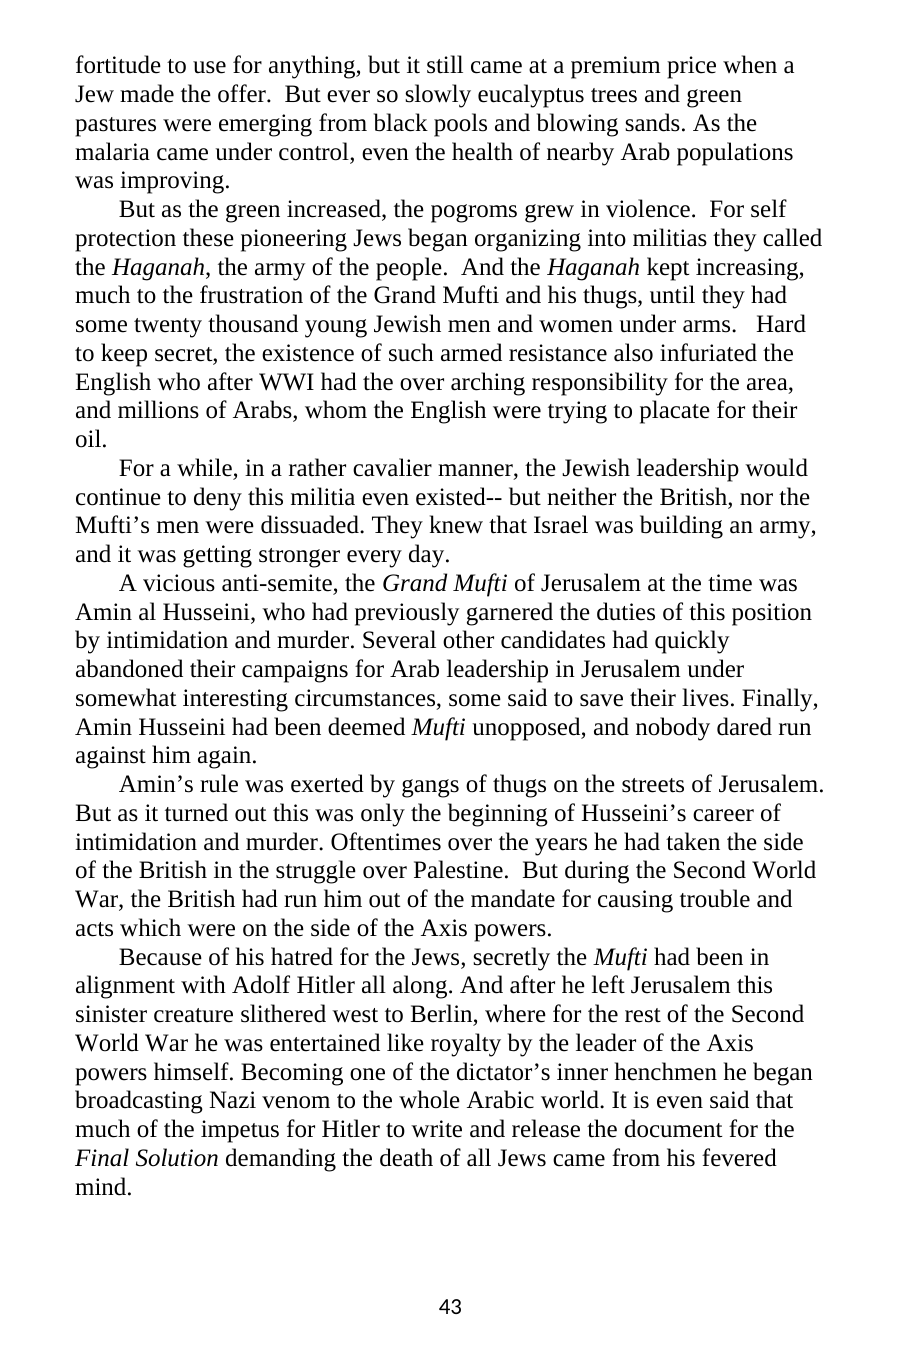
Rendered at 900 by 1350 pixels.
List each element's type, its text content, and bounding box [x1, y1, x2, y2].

text fortitude to use for anything, but it still came at a premium price when a Jew made the offer. But ever so slowly eucalyptus trees and green pastures were emerging from black pools and blowing sands. As the malaria came under control, even the health of nearby Arab populations was improving. [75, 51, 825, 194]
text For a while, in a rather cavalier manner, the Jewish leadership would continue to deny this militia even existed-- but neither the British, nor the Mufti’s men were dissuaded. They knew that Israel was building an army, and it was getting stronger every day. [75, 453, 825, 568]
text But as the green increased, the pogroms grew in violence. For self protection these pioneering Jews began organizing into militias they called the Haganah, the army of the people. And the Haganah kept increasing, much to the frustration of the Grand Mufti and his thugs, until they had some twenty thousand young Jewish men and women under arms. Hard to keep secret, the existence of such armed resistance also infuriated the English who after WWI had the over arching responsibility for the area, and millions of Arabs, whom the English were trying to placate for their oil. [75, 194, 825, 453]
text Amin’s rule was exerted by gangs of thugs on the streets of Jerusalem. But as it turned out this was only the beginning of Husseini’s career of intimidation and murder. Oftentimes over the years he had taken the side of the British in the struggle over Palestine. But during the Second World War, the British had run him out of the mandate for causing trouble and acts which were on the side of the Axis powers. [75, 769, 825, 942]
text Because of his hatred for the Jews, secretly the Mufti had been in alignment with Adolf Hitler all along. And after he left Jerusalem this sinister creature slithered west to Berlin, where for the rest of the Second World War he was entertained like royalty by the leader of the Axis powers himself. Becoming one of the dictator’s inner henchmen he began broadcasting Nazi venom to the whole Arabic world. It is even said that much of the impetus for Hitler to write and release the document for the Final Solution demanding the death of all Jews came from his fevered mind. [75, 942, 825, 1201]
text A vicious anti-semite, the Grand Mufti of Jerusalem at the time was Amin al Husseini, who had previously garnered the duties of this position by intimidation and murder. Several other candidates had quickly abandoned their campaigns for Arab leadership in Jerusalem under somewhat interesting circumstances, some said to save their lives. Finally, Amin Husseini had been deemed Mufti unopposed, and nobody dared run against him again. [75, 568, 825, 769]
